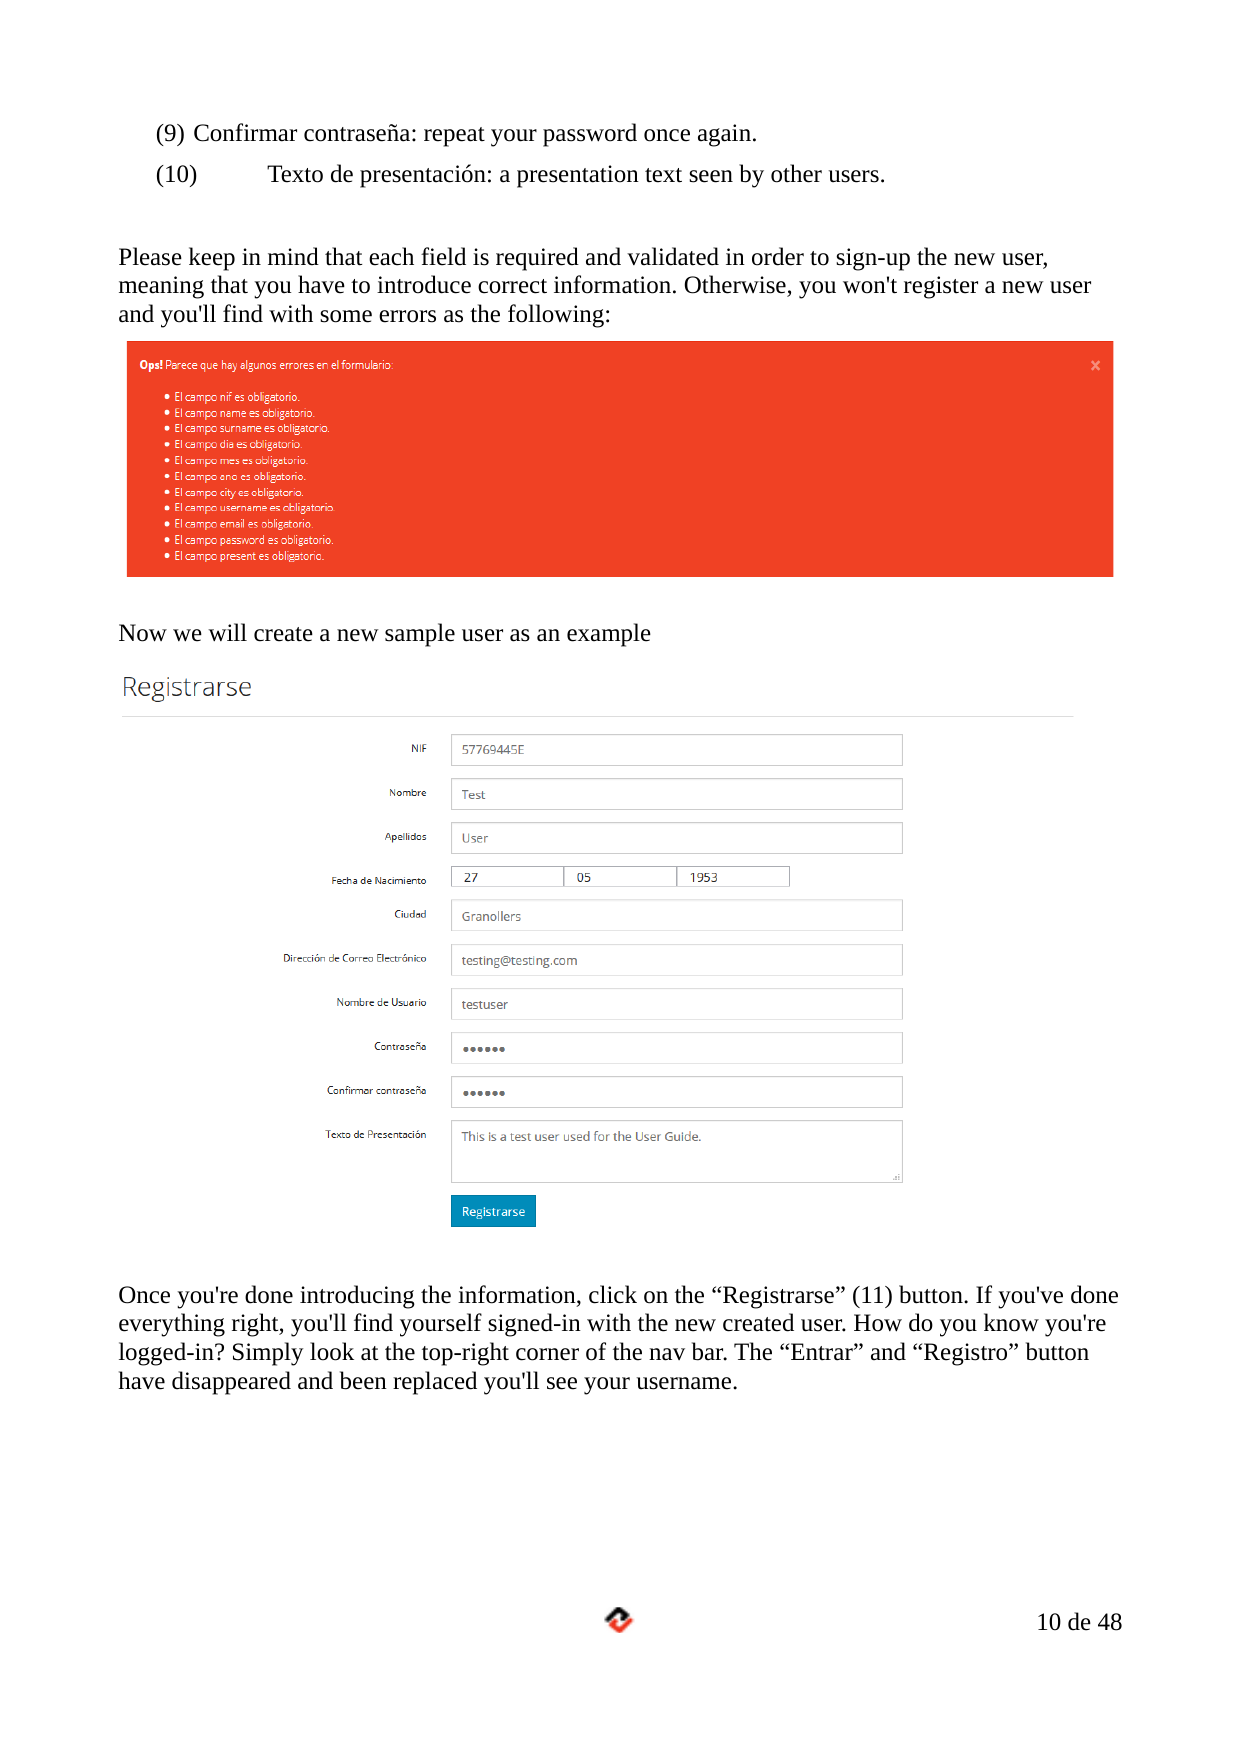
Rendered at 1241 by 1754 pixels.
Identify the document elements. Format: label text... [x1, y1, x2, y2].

text Now we will create a new sample user as an example [118, 618, 1122, 646]
list Texto de presentación: a presentation text seen by other users. [156, 159, 1122, 188]
text Please keep in mind that each field is required and validated in order to sign-up the new user, meaning that you have to introduce correct information. Otherwise, you won't register a new user and you'll find with some errors as the following: [118, 242, 1122, 328]
text Once you're done introducing the information, click on the “Registrarse” (11) button. If you've done everything right, you'll find yourself signed-in with the new created user. How do you know you're logged-in? Simply look at the top-right corner of the nav bar. The “Entrar” and “Registro” button have disappeared and been replaced you'll see your username. [118, 1280, 1122, 1395]
list Confirmar contraseña: repeat your password once again. [156, 118, 1122, 147]
